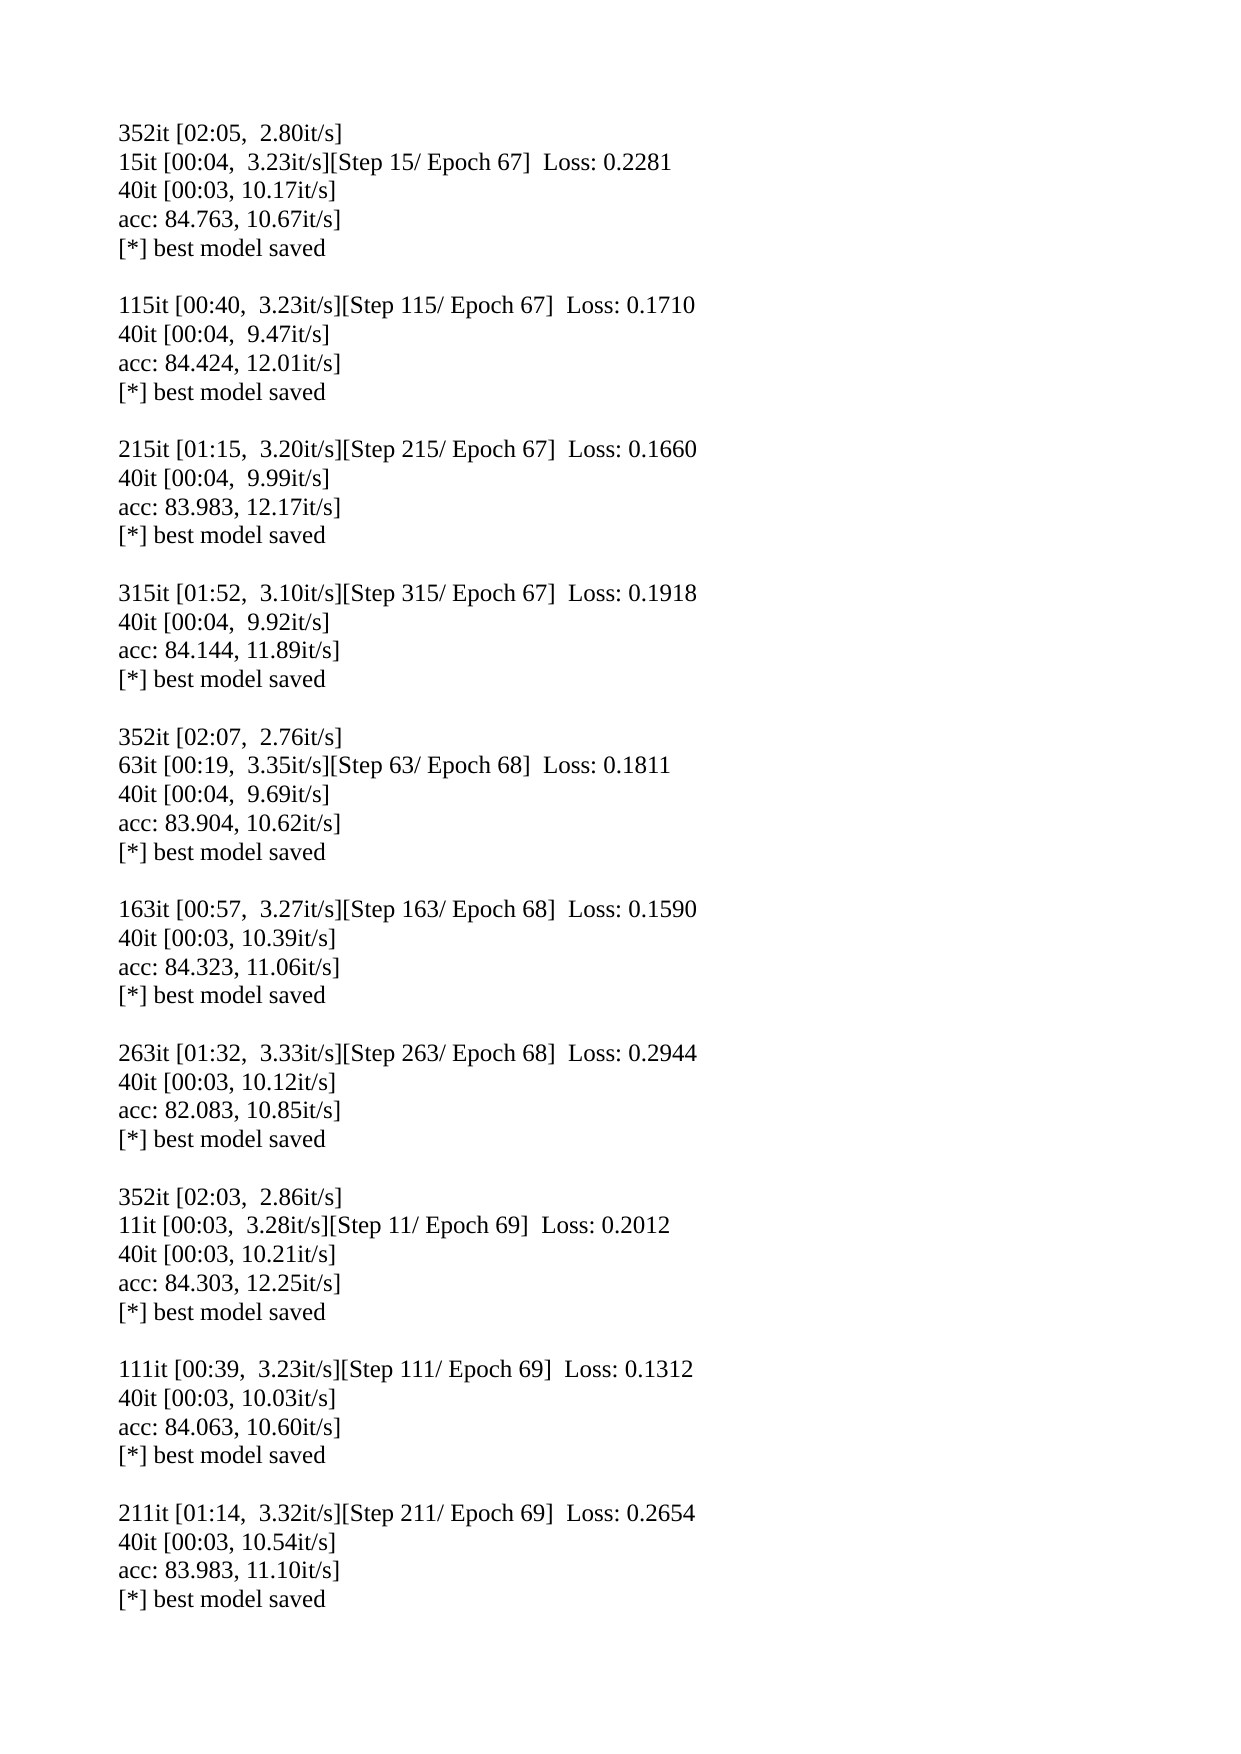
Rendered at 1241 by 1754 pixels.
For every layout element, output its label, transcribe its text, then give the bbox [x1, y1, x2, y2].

text 40it [00:04, 9.99it/s] [118, 463, 1122, 492]
text 352it [02:07, 2.76it/s] [118, 722, 1122, 751]
text 63it [00:19, 3.35it/s][Step 63/ Epoch 68] Loss: 0.1811 [118, 751, 1122, 779]
text acc: 84.303, 12.25it/s] [118, 1268, 1122, 1297]
text [*] best model saved [118, 233, 1122, 262]
text [*] best model saved [118, 981, 1122, 1009]
text 40it [00:03, 10.54it/s] [118, 1527, 1122, 1556]
text 352it [02:03, 2.86it/s] [118, 1182, 1122, 1211]
text 40it [00:03, 10.12it/s] [118, 1067, 1122, 1096]
text 111it [00:39, 3.23it/s][Step 111/ Epoch 69] Loss: 0.1312 [118, 1354, 1122, 1383]
text 15it [00:04, 3.23it/s][Step 15/ Epoch 67] Loss: 0.2281 [118, 147, 1122, 176]
text 40it [00:04, 9.47it/s] [118, 319, 1122, 348]
text acc: 83.983, 11.10it/s] [118, 1556, 1122, 1584]
text acc: 82.083, 10.85it/s] [118, 1096, 1122, 1124]
text 163it [00:57, 3.27it/s][Step 163/ Epoch 68] Loss: 0.1590 [118, 894, 1122, 923]
text acc: 83.983, 12.17it/s] [118, 492, 1122, 521]
text [*] best model saved [118, 377, 1122, 406]
text [*] best model saved [118, 521, 1122, 549]
text 215it [01:15, 3.20it/s][Step 215/ Epoch 67] Loss: 0.1660 [118, 434, 1122, 463]
text 352it [02:05, 2.80it/s] [118, 118, 1122, 147]
text acc: 84.144, 11.89it/s] [118, 636, 1122, 664]
text 211it [01:14, 3.32it/s][Step 211/ Epoch 69] Loss: 0.2654 [118, 1498, 1122, 1527]
text 40it [00:04, 9.92it/s] [118, 607, 1122, 636]
text 263it [01:32, 3.33it/s][Step 263/ Epoch 68] Loss: 0.2944 [118, 1038, 1122, 1067]
text 40it [00:04, 9.69it/s] [118, 779, 1122, 808]
text acc: 84.763, 10.67it/s] [118, 204, 1122, 233]
text [*] best model saved [118, 837, 1122, 866]
text [*] best model saved [118, 1441, 1122, 1469]
text acc: 84.424, 12.01it/s] [118, 348, 1122, 377]
text acc: 84.063, 10.60it/s] [118, 1412, 1122, 1441]
text acc: 83.904, 10.62it/s] [118, 808, 1122, 837]
text 115it [00:40, 3.23it/s][Step 115/ Epoch 67] Loss: 0.1710 [118, 291, 1122, 319]
text 315it [01:52, 3.10it/s][Step 315/ Epoch 67] Loss: 0.1918 [118, 578, 1122, 607]
text 40it [00:03, 10.17it/s] [118, 176, 1122, 204]
text 40it [00:03, 10.39it/s] [118, 923, 1122, 952]
text [*] best model saved [118, 1297, 1122, 1326]
text [*] best model saved [118, 1124, 1122, 1153]
text [*] best model saved [118, 1584, 1122, 1613]
text 11it [00:03, 3.28it/s][Step 11/ Epoch 69] Loss: 0.2012 [118, 1211, 1122, 1239]
text 40it [00:03, 10.03it/s] [118, 1383, 1122, 1412]
text acc: 84.323, 11.06it/s] [118, 952, 1122, 981]
text 40it [00:03, 10.21it/s] [118, 1239, 1122, 1268]
text [*] best model saved [118, 664, 1122, 693]
